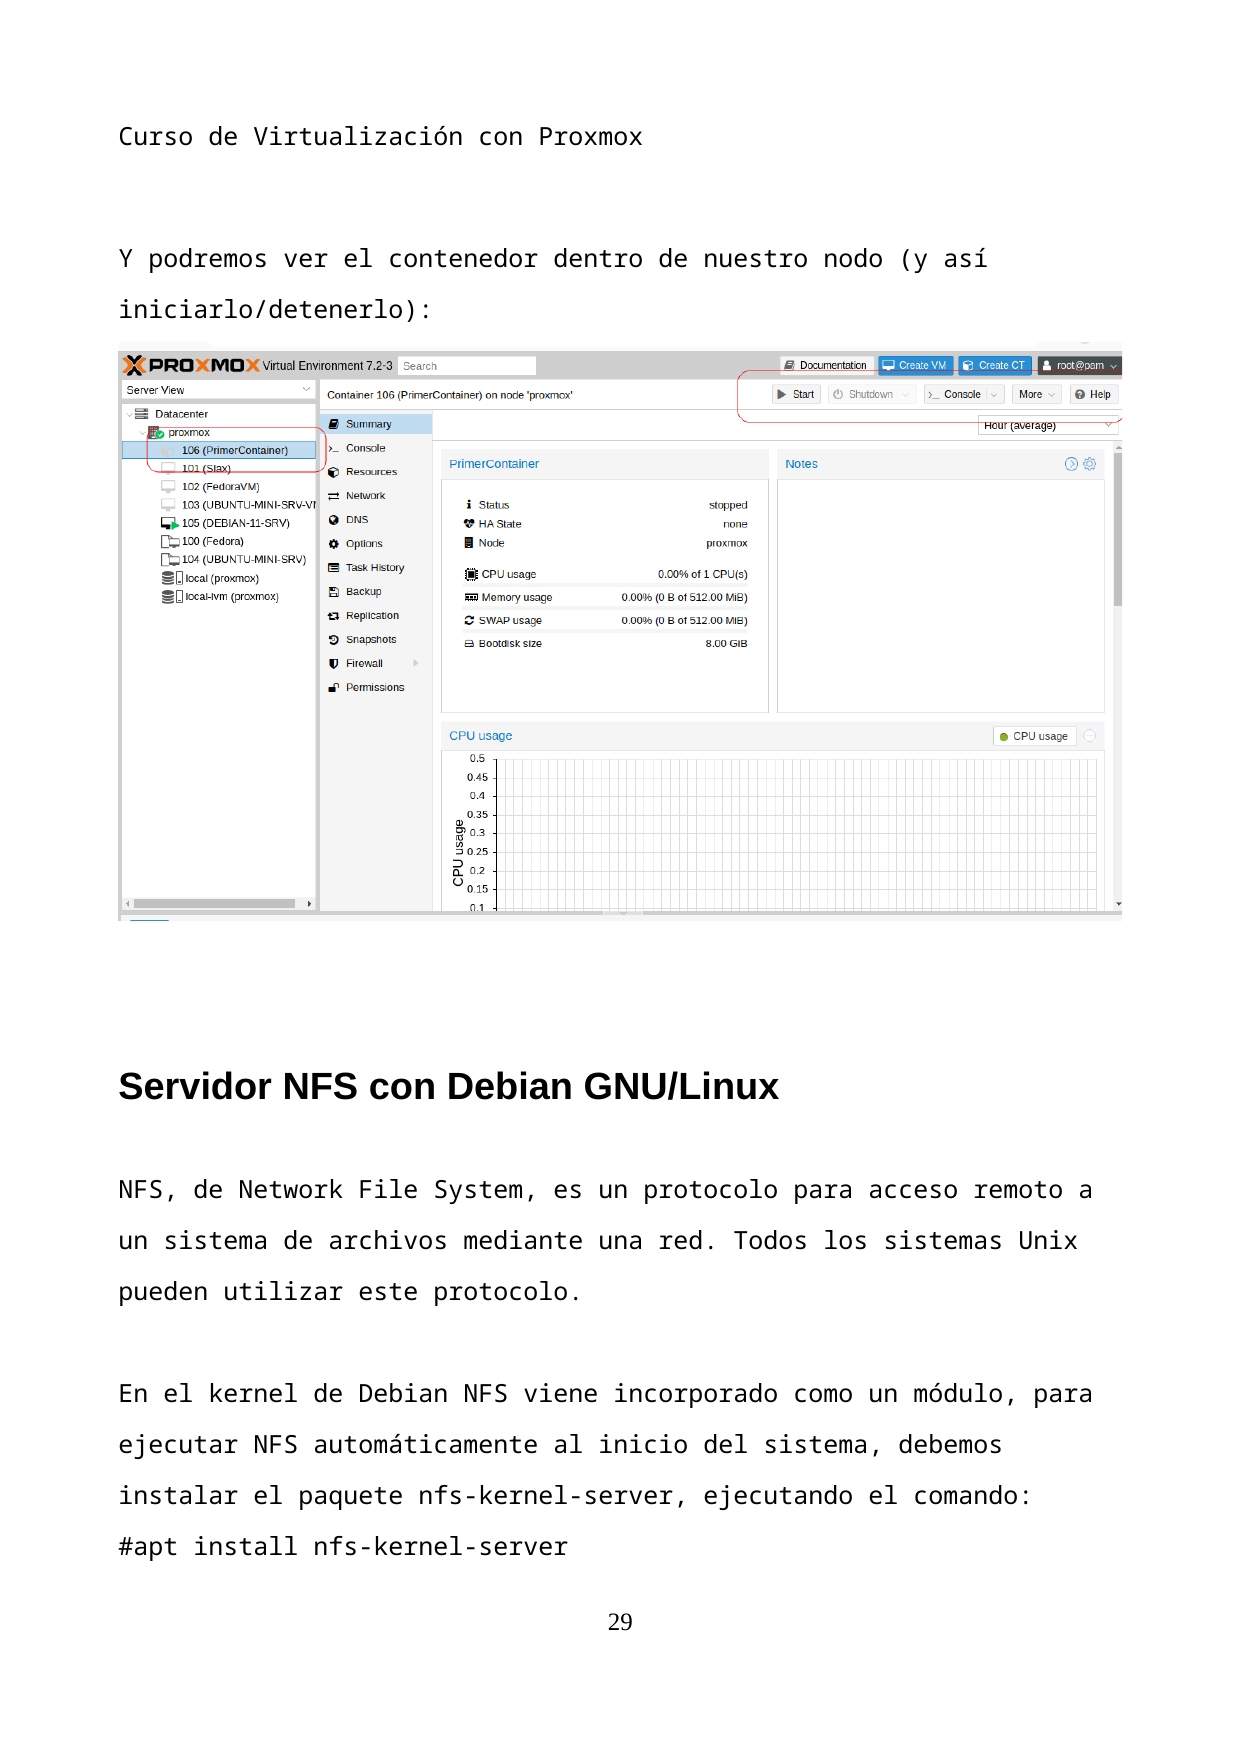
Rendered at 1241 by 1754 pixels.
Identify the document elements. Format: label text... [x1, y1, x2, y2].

text #apt install nfs-kernel-server [118, 1529, 1122, 1563]
picture [118, 342, 1123, 921]
subtitle Servidor NFS con Debian GNU/Linux [118, 1064, 1122, 1108]
text Y podremos ver el contenedor dentro de nuestro nodo (y así iniciarlo/detenerlo): [118, 241, 1122, 326]
text En el kernel de Debian NFS viene incorporado como un módulo, para ejecutar NFS automáticamente al inicio del sistema, debemos instalar el paquete nfs-kernel-server, ejecutando el comando: [118, 1376, 1122, 1512]
text NFS, de Network File System, es un protocolo para acceso remoto a un sistema de archivos mediante una red. Todos los sistemas Unix pueden utilizar este protocolo. [118, 1171, 1122, 1307]
